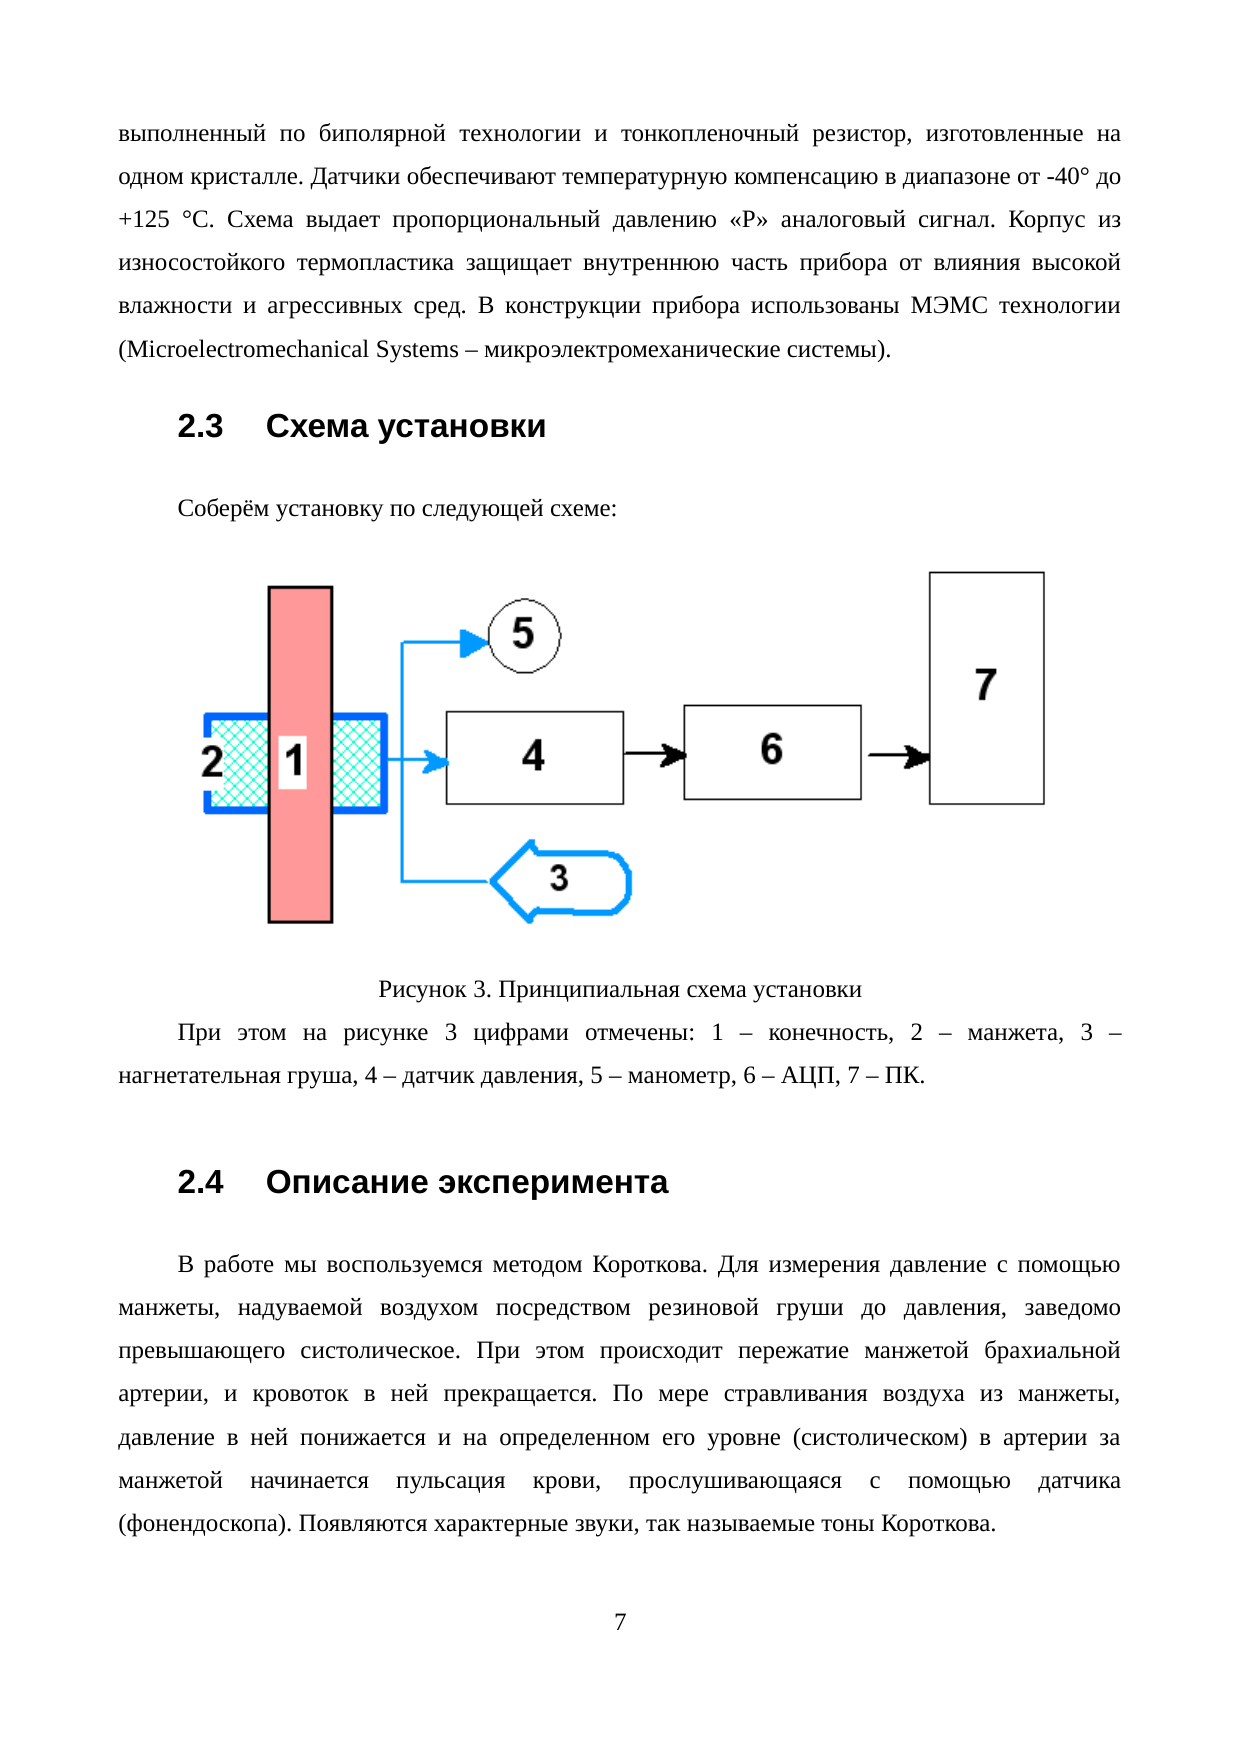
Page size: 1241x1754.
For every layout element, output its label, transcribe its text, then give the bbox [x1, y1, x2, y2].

text Рисунок 3. Принципиальная схема установки [118, 974, 1122, 1003]
subtitle Схема установки [118, 406, 1122, 445]
text При этом на рисунке 3 цифрами отмечены: 1 – конечность, 2 – манжета, 3 – нагнетательная груша, 4 – датчик давления, 5 – манометр, 6 – АЦП, 7 – ПК. [118, 1017, 1122, 1089]
text В работе мы воспользуемся методом Короткова. Для измерения давление с помощью манжеты, надуваемой воздухом посредством резиновой груши до давления, заведомо превышающего систолическое. При этом происходит пережатие манжетой брахиальной артерии, и кровоток в ней прекращается. По мере стравливания воздуха из манжеты, давление в ней понижается и на определенном его уровне (систолическом) в артерии за манжетой начинается пульсация крови, прослушивающаяся с помощью датчика (фонендоскопа). Появляются характерные звуки, так называемые тоны Короткова. [118, 1249, 1122, 1537]
picture [160, 536, 1081, 960]
subtitle Описание эксперимента [118, 1162, 1122, 1200]
text Соберём установку по следующей схеме: [118, 493, 1122, 522]
text выполненный по биполярной технологии и тонкопленочный резистор, изготовленные на одном кристалле. Датчики обеспечивают температурную компенсацию в диапазоне от -40° до +125 °C. Схема выдает пропорциональный давлению «Р» аналоговый сигнал. Корпус из износостойкого термопластика защищает внутреннюю часть прибора от влияния высокой влажности и агрессивных сред. В конструкции прибора использованы МЭМС технологии (Microelectromechanical Systems – микроэлектромеханические системы). [118, 118, 1122, 362]
